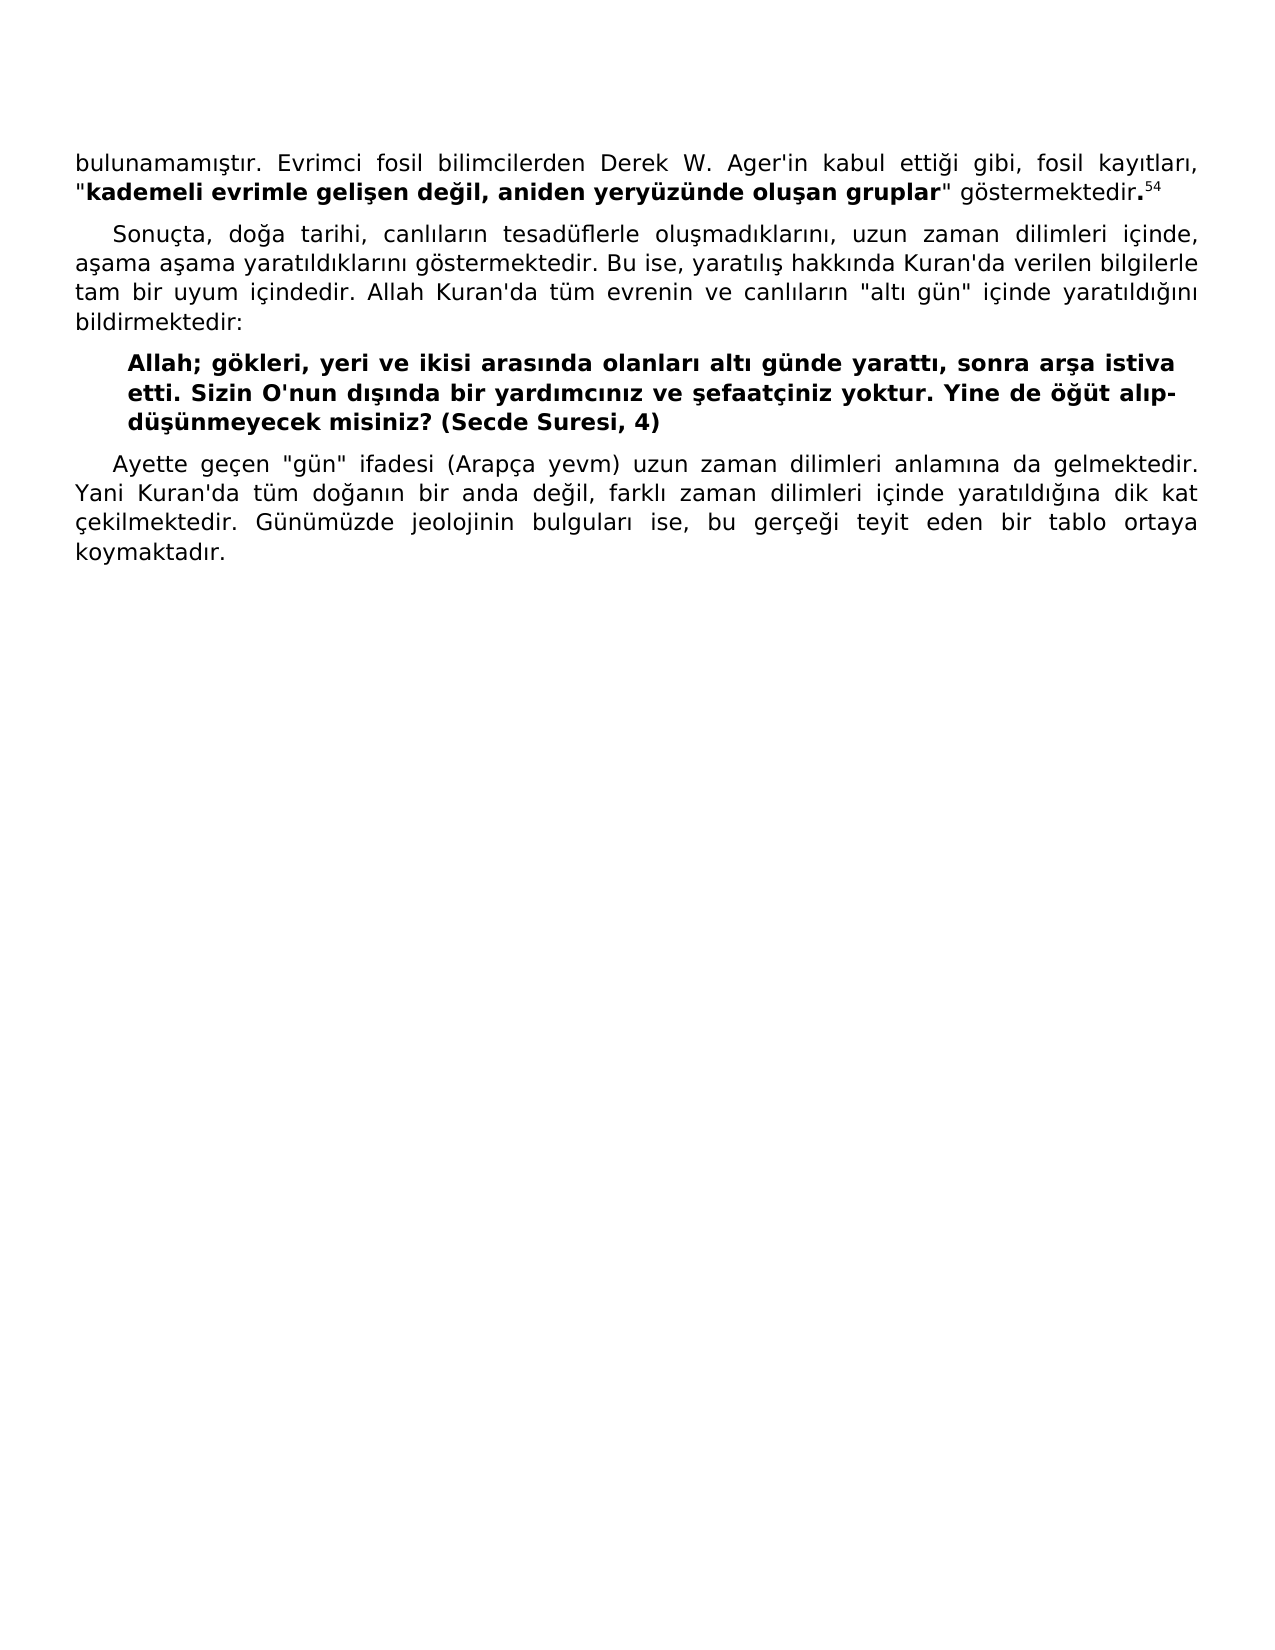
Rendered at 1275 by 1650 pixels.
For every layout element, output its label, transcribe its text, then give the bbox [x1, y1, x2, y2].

text Sonuçta, doğa tarihi, canlıların tesadüflerle oluşmadıklarını, uzun zaman dilimleri içinde, aşama aşama yaratıldıklarını göstermektedir. Bu ise, yaratılış hakkında Kuran'da verilen bilgilerle tam bir uyum içindedir. Allah Kuran'da tüm evrenin ve canlıların "altı gün" içinde yaratıldığını bildirmektedir: [75, 221, 1200, 336]
text Ayette geçen "gün" ifadesi (Arapça yevm) uzun zaman dilimleri anlamına da gelmektedir. Yani Kuran'da tüm doğanın bir anda değil, farklı zaman dilimleri içinde yaratıldığına dik kat çekilmektedir. Günümüzde jeolojinin bulguları ise, bu gerçeği teyit eden bir tablo ortaya koymaktadır. [75, 451, 1200, 565]
text Allah; gökleri, yeri ve ikisi arasında olanları altı günde yarattı, sonra arşa istiva etti. Sizin O'nun dışında bir yardımcınız ve şefaatçiniz yoktur. Yine de öğüt alıp-düşünmeyecek misiniz? (Secde Suresi, 4) [127, 351, 1177, 436]
text bulunamamıştır. Evrimci fosil bilimcilerden Derek W. Ager'in kabul ettiği gibi, fosil kayıtları, "kademeli evrimle gelişen değil, aniden yeryüzünde oluşan gruplar" göstermektedir.54 [75, 150, 1200, 206]
